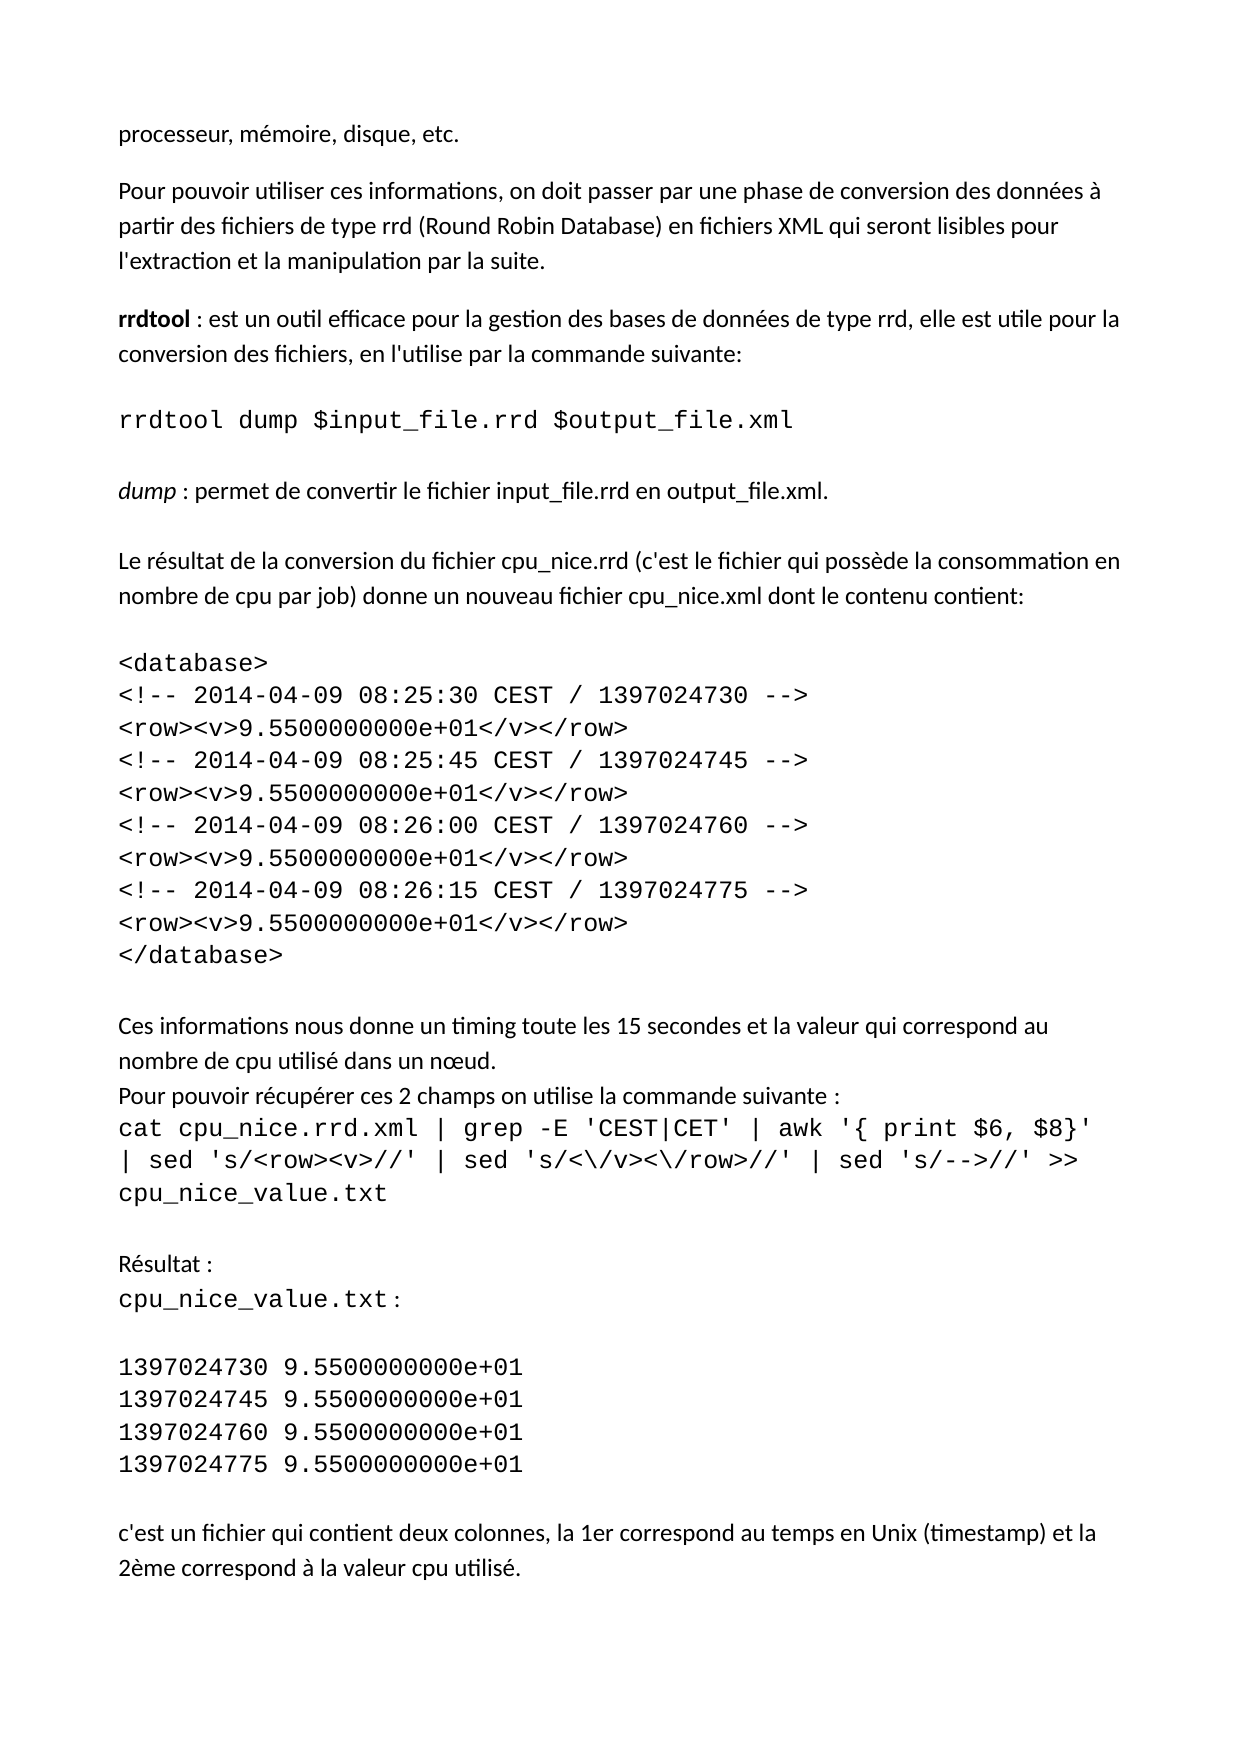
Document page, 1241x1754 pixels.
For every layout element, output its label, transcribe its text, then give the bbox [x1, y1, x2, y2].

text Pour pouvoir utiliser ces informations, on doit passer par une phase de conversion des données à partir des fichiers de type rrd (Round Robin Database) en fichiers XML qui seront lisibles pour l'extraction et la manipulation par la suite. [118, 176, 1122, 276]
text cpu_nice_value.txt : [118, 1283, 1122, 1315]
text Pour pouvoir récupérer ces 2 champs on utilise la commande suivante : [118, 1080, 1122, 1111]
text cat cpu_nice.rrd.xml | grep -E 'CEST|CET' | awk '{ print $6, $8}' | sed 's/<row><v>//' | sed 's/<\/v><\/row>//' | sed 's/-->//' >> cpu_nice_value.txt [118, 1115, 1122, 1209]
text <!-- 2014-04-09 08:25:30 CEST / 1397024730 --> <row><v>9.5500000000e+01</v></row> [118, 683, 1122, 744]
text processeur, mémoire, disque, etc. [118, 118, 1122, 149]
text Résultat : [118, 1248, 1122, 1278]
text 1397024775 9.5500000000e+01 [118, 1452, 1122, 1480]
text rrdtool : est un outil efficace pour la gestion des bases de données de type rrd, elle est utile pour la conversion des fichiers, en l'utilise par la commande suivante: [118, 303, 1122, 368]
text </database> [118, 943, 1122, 971]
text <!-- 2014-04-09 08:26:15 CEST / 1397024775 --> <row><v>9.5500000000e+01</v></row> [118, 878, 1122, 939]
text Le résultat de la conversion du fichier cpu_nice.rrd (c'est le fichier qui possède la consommation en nombre de cpu par job) donne un nouveau fichier cpu_nice.xml dont le contenu contient: [118, 545, 1122, 611]
text c'est un fichier qui contient deux colonnes, la 1er correspond au temps en Unix (timestamp) et la 2ème correspond à la valeur cpu utilisé. [118, 1517, 1122, 1582]
text 1397024760 9.5500000000e+01 [118, 1419, 1122, 1448]
text <database> [118, 650, 1122, 679]
text dump : permet de convertir le fichier input_file.rrd en output_file.xml. [118, 475, 1122, 506]
text rrdtool dump $input_file.rrd $output_file.xml [118, 408, 1122, 436]
text 1397024745 9.5500000000e+01 [118, 1387, 1122, 1415]
text Ces informations nous donne un timing toute les 15 secondes et la valeur qui correspond au nombre de cpu utilisé dans un nœud. [118, 1010, 1122, 1076]
text 1397024730 9.5500000000e+01 [118, 1354, 1122, 1383]
text <!-- 2014-04-09 08:26:00 CEST / 1397024760 --> <row><v>9.5500000000e+01</v></row> [118, 813, 1122, 874]
text <!-- 2014-04-09 08:25:45 CEST / 1397024745 --> <row><v>9.5500000000e+01</v></row> [118, 748, 1122, 809]
